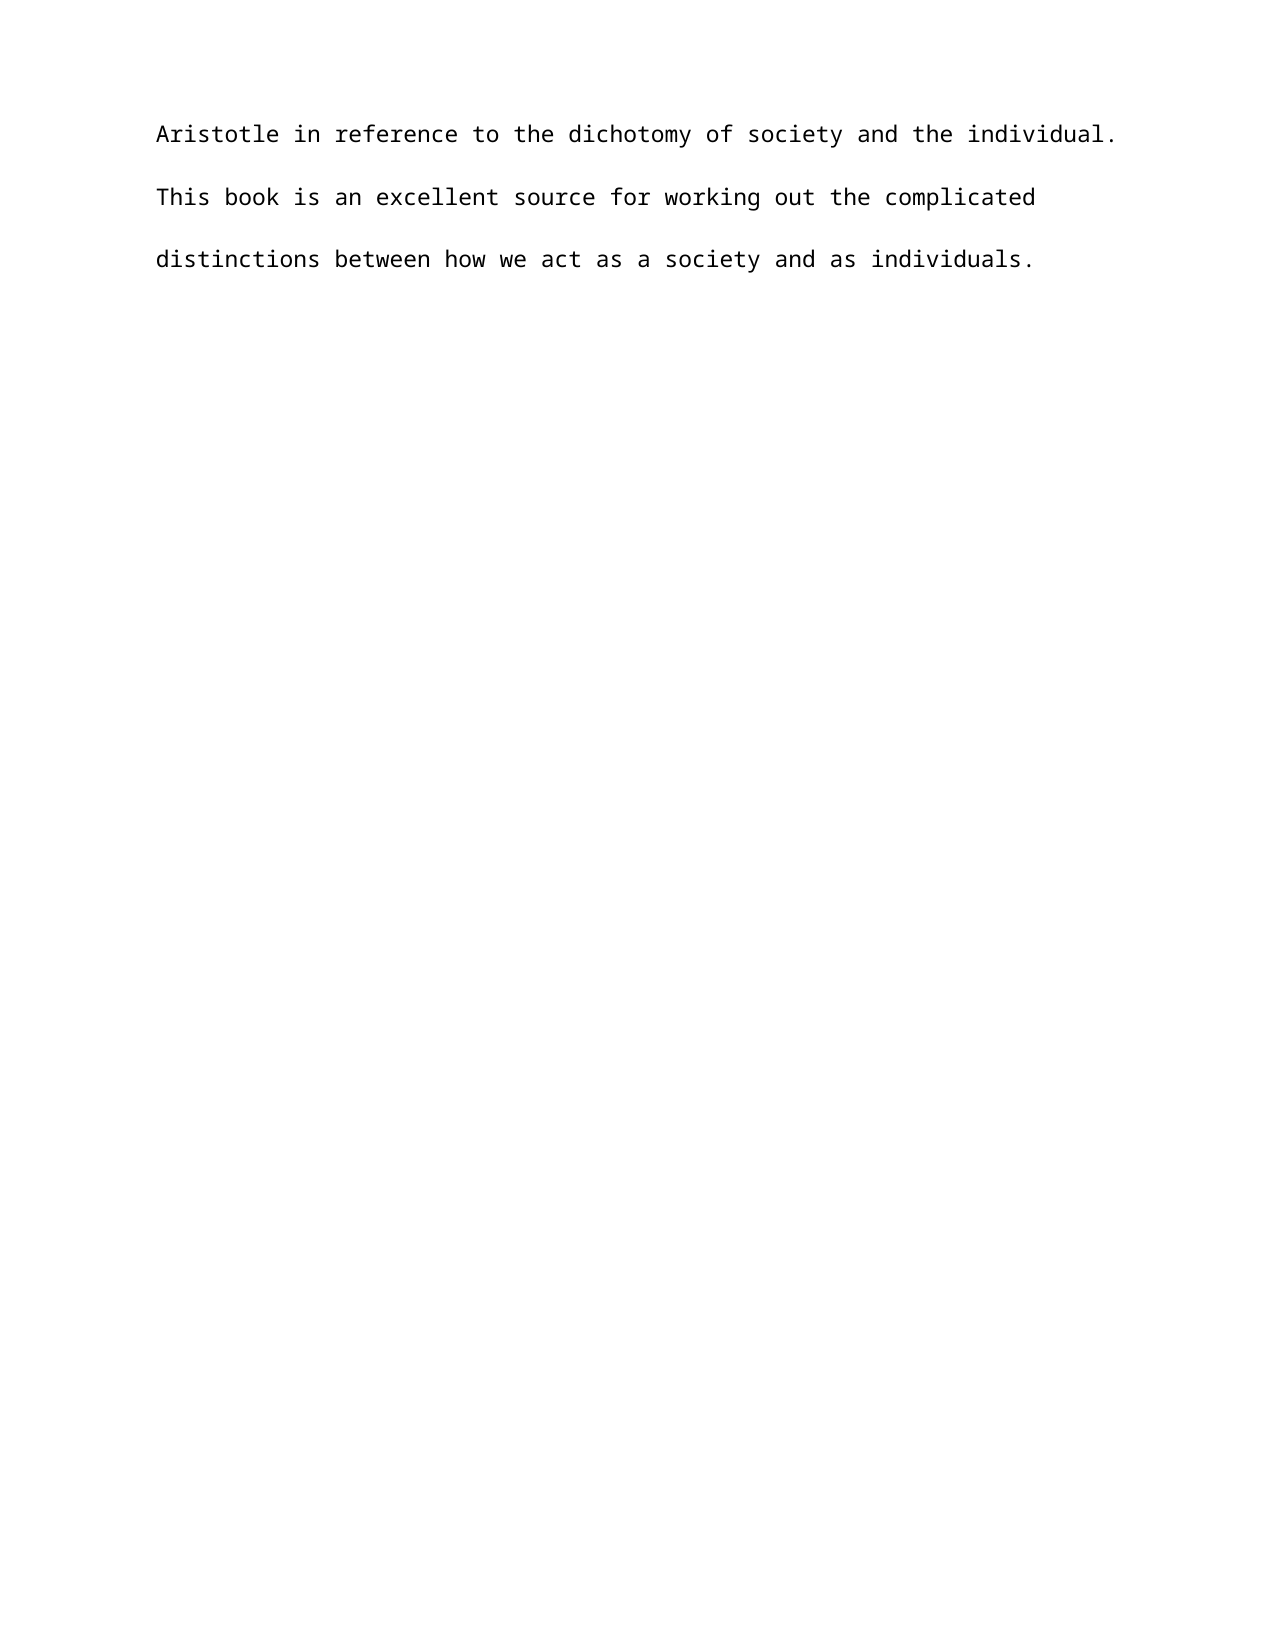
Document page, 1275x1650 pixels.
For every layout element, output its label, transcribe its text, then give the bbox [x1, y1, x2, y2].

text Aristotle in reference to the dichotomy of society and the individual. This book is an excellent source for working out the complicated distinctions between how we act as a society and as individuals. [118, 118, 1157, 274]
